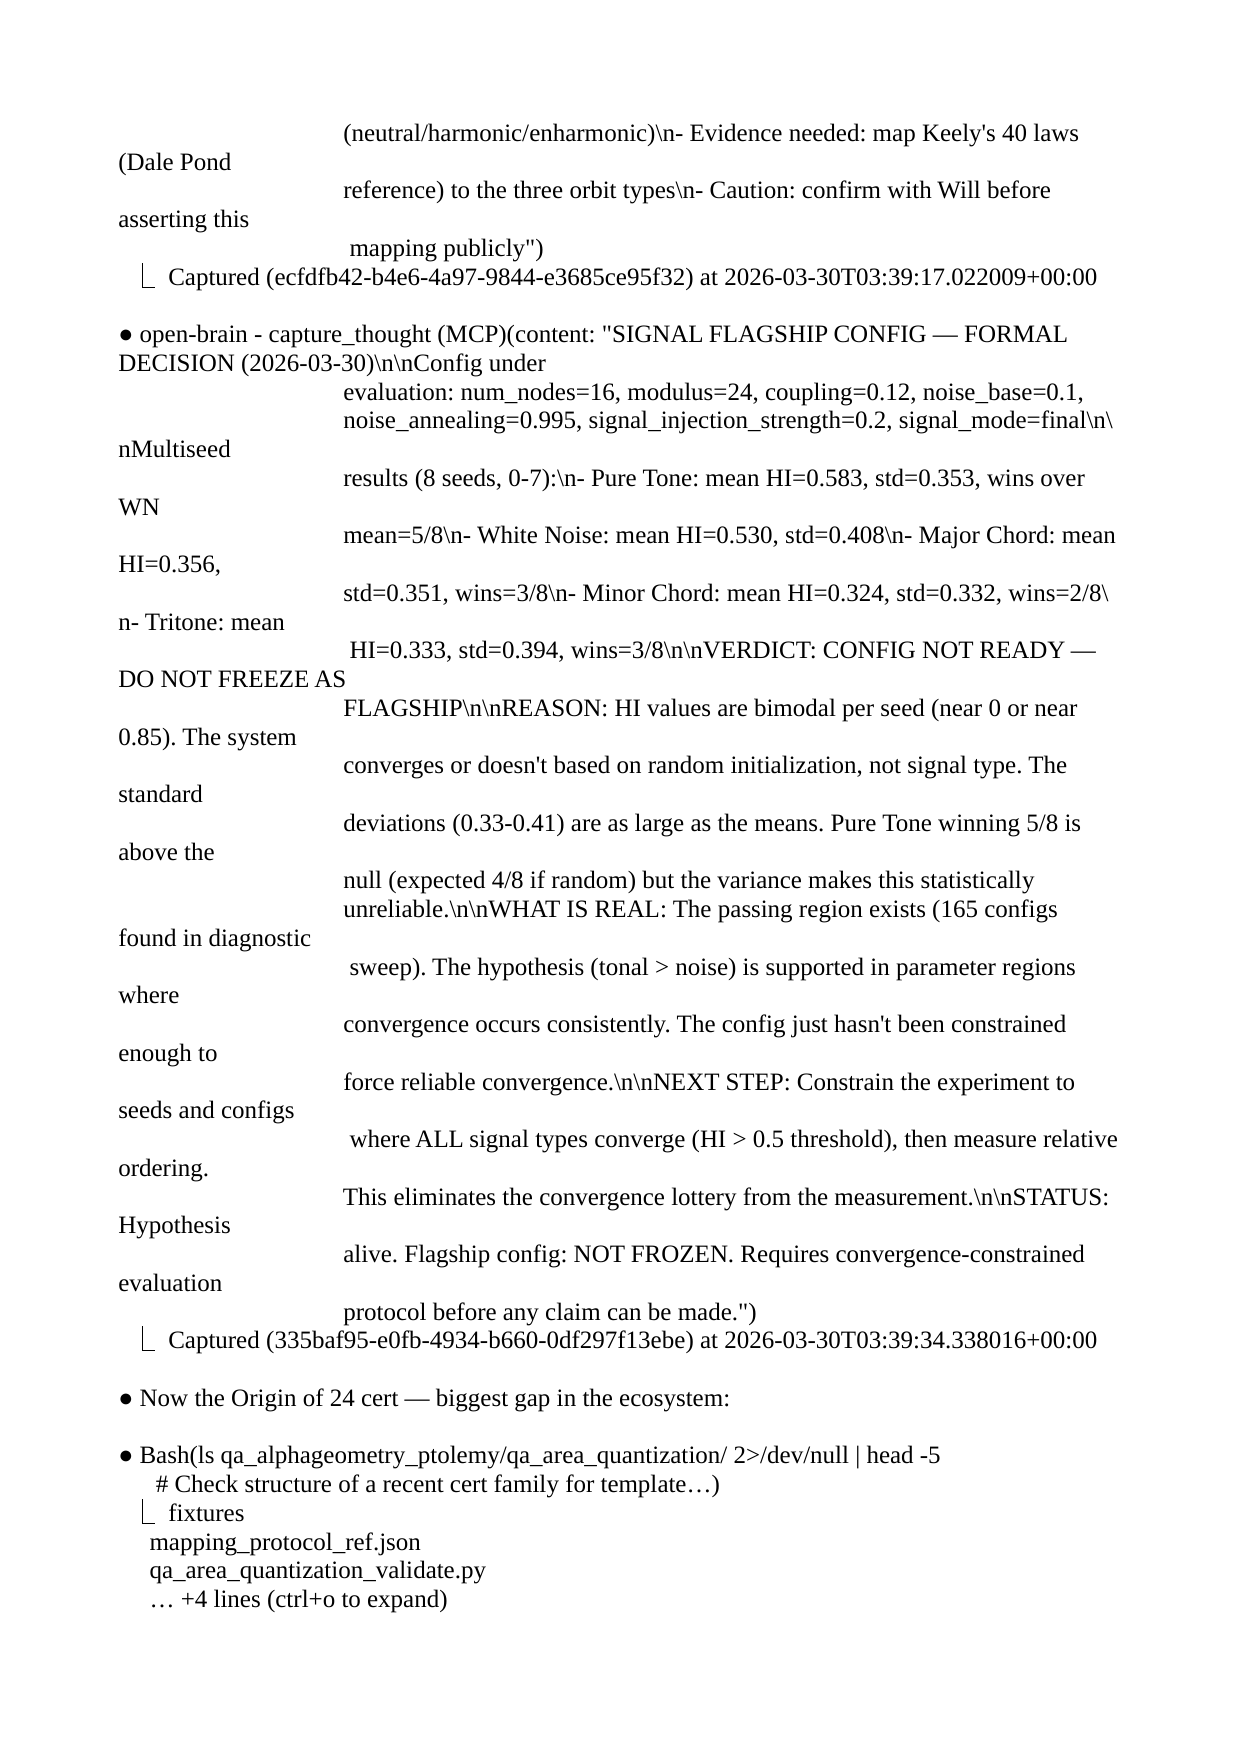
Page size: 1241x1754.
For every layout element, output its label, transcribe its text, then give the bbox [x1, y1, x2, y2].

text convergence occurs consistently. The config just hasn't been constrained enough to [118, 1009, 1122, 1067]
text sweep). The hypothesis (tonal > noise) is supported in parameter regions where [118, 952, 1122, 1009]
text evaluation: num_nodes=16, modulus=24, coupling=0.12, noise_base=0.1, [118, 377, 1122, 406]
text ⎿ fixtures [118, 1498, 1122, 1527]
text unreliable.\n\nWHAT IS REAL: The passing region exists (165 configs found in diagnostic [118, 894, 1122, 952]
text ⎿ Captured (ecfdfb42-b4e6-4a97-9844-e3685ce95f32) at 2026-03-30T03:39:17.022009+00:00 [118, 262, 1122, 291]
text ⎿ Captured (335baf95-e0fb-4934-b660-0df297f13ebe) at 2026-03-30T03:39:34.338016+00:00 [118, 1326, 1122, 1354]
text deviations (0.33-0.41) are as large as the means. Pure Tone winning 5/8 is above the [118, 808, 1122, 866]
text mapping publicly") [118, 233, 1122, 262]
text # Check structure of a recent cert family for template…) [118, 1469, 1122, 1498]
text protocol before any claim can be made.") [118, 1297, 1122, 1326]
text … +4 lines (ctrl+o to expand) [118, 1584, 1122, 1613]
text reference) to the three orbit types\n- Caution: confirm with Will before asserting this [118, 176, 1122, 233]
text ● Now the Origin of 24 cert — biggest gap in the ecosystem: [118, 1383, 1122, 1412]
text null (expected 4/8 if random) but the variance makes this statistically [118, 866, 1122, 894]
text results (8 seeds, 0-7):\n- Pure Tone: mean HI=0.583, std=0.353, wins over WN [118, 463, 1122, 521]
text qa_area_quantization_validate.py [118, 1556, 1122, 1584]
text converges or doesn't based on random initialization, not signal type. The standard [118, 751, 1122, 808]
text FLAGSHIP\n\nREASON: HI values are bimodal per seed (near 0 or near 0.85). The system [118, 693, 1122, 751]
text force reliable convergence.\n\nNEXT STEP: Constrain the experiment to seeds and configs [118, 1067, 1122, 1124]
text This eliminates the convergence lottery from the measurement.\n\nSTATUS: Hypothesis [118, 1182, 1122, 1239]
text ● Bash(ls qa_alphageometry_ptolemy/qa_area_quantization/ 2>/dev/null | head -5 [118, 1441, 1122, 1469]
text (neutral/harmonic/enharmonic)\n- Evidence needed: map Keely's 40 laws (Dale Pond [118, 118, 1122, 176]
text alive. Flagship config: NOT FROZEN. Requires convergence-constrained evaluation [118, 1239, 1122, 1297]
text where ALL signal types converge (HI > 0.5 threshold), then measure relative ordering. [118, 1124, 1122, 1182]
text ● open-brain - capture_thought (MCP)(content: "SIGNAL FLAGSHIP CONFIG — FORMAL DECISION (2026-03-30)\n\nConfig under [118, 319, 1122, 377]
text mapping_protocol_ref.json [118, 1527, 1122, 1556]
text noise_annealing=0.995, signal_injection_strength=0.2, signal_mode=final\n\nMultiseed [118, 406, 1122, 463]
text std=0.351, wins=3/8\n- Minor Chord: mean HI=0.324, std=0.332, wins=2/8\n- Tritone: mean [118, 578, 1122, 636]
text mean=5/8\n- White Noise: mean HI=0.530, std=0.408\n- Major Chord: mean HI=0.356, [118, 521, 1122, 578]
text HI=0.333, std=0.394, wins=3/8\n\nVERDICT: CONFIG NOT READY — DO NOT FREEZE AS [118, 636, 1122, 693]
